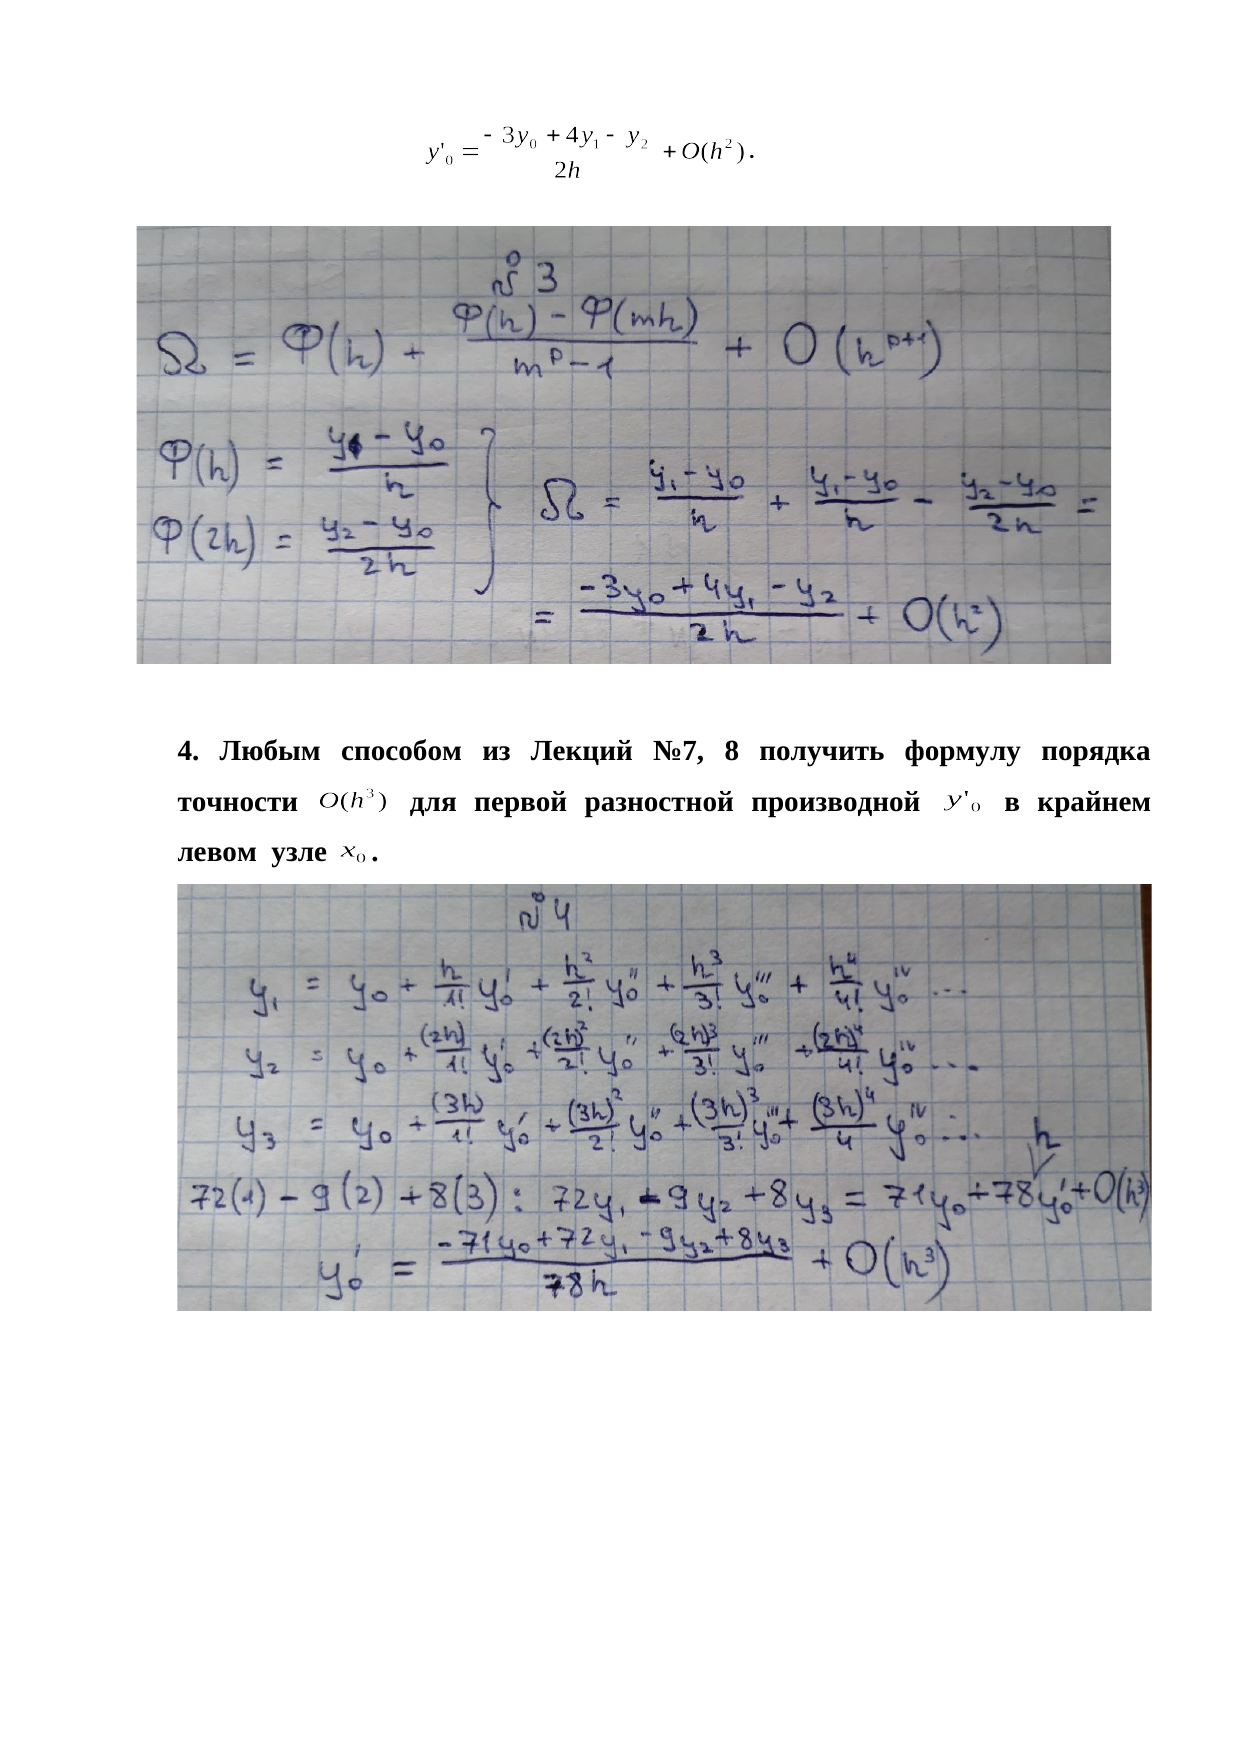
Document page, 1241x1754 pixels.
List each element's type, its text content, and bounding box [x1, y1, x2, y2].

picture [177, 884, 1152, 1311]
text . [177, 118, 1152, 183]
picture [136, 226, 1112, 664]
text 4. Любым способом из Лекций №7, 8 получить формулу порядка точности для первой разностной производной в крайнем левом узле . [177, 733, 1152, 867]
